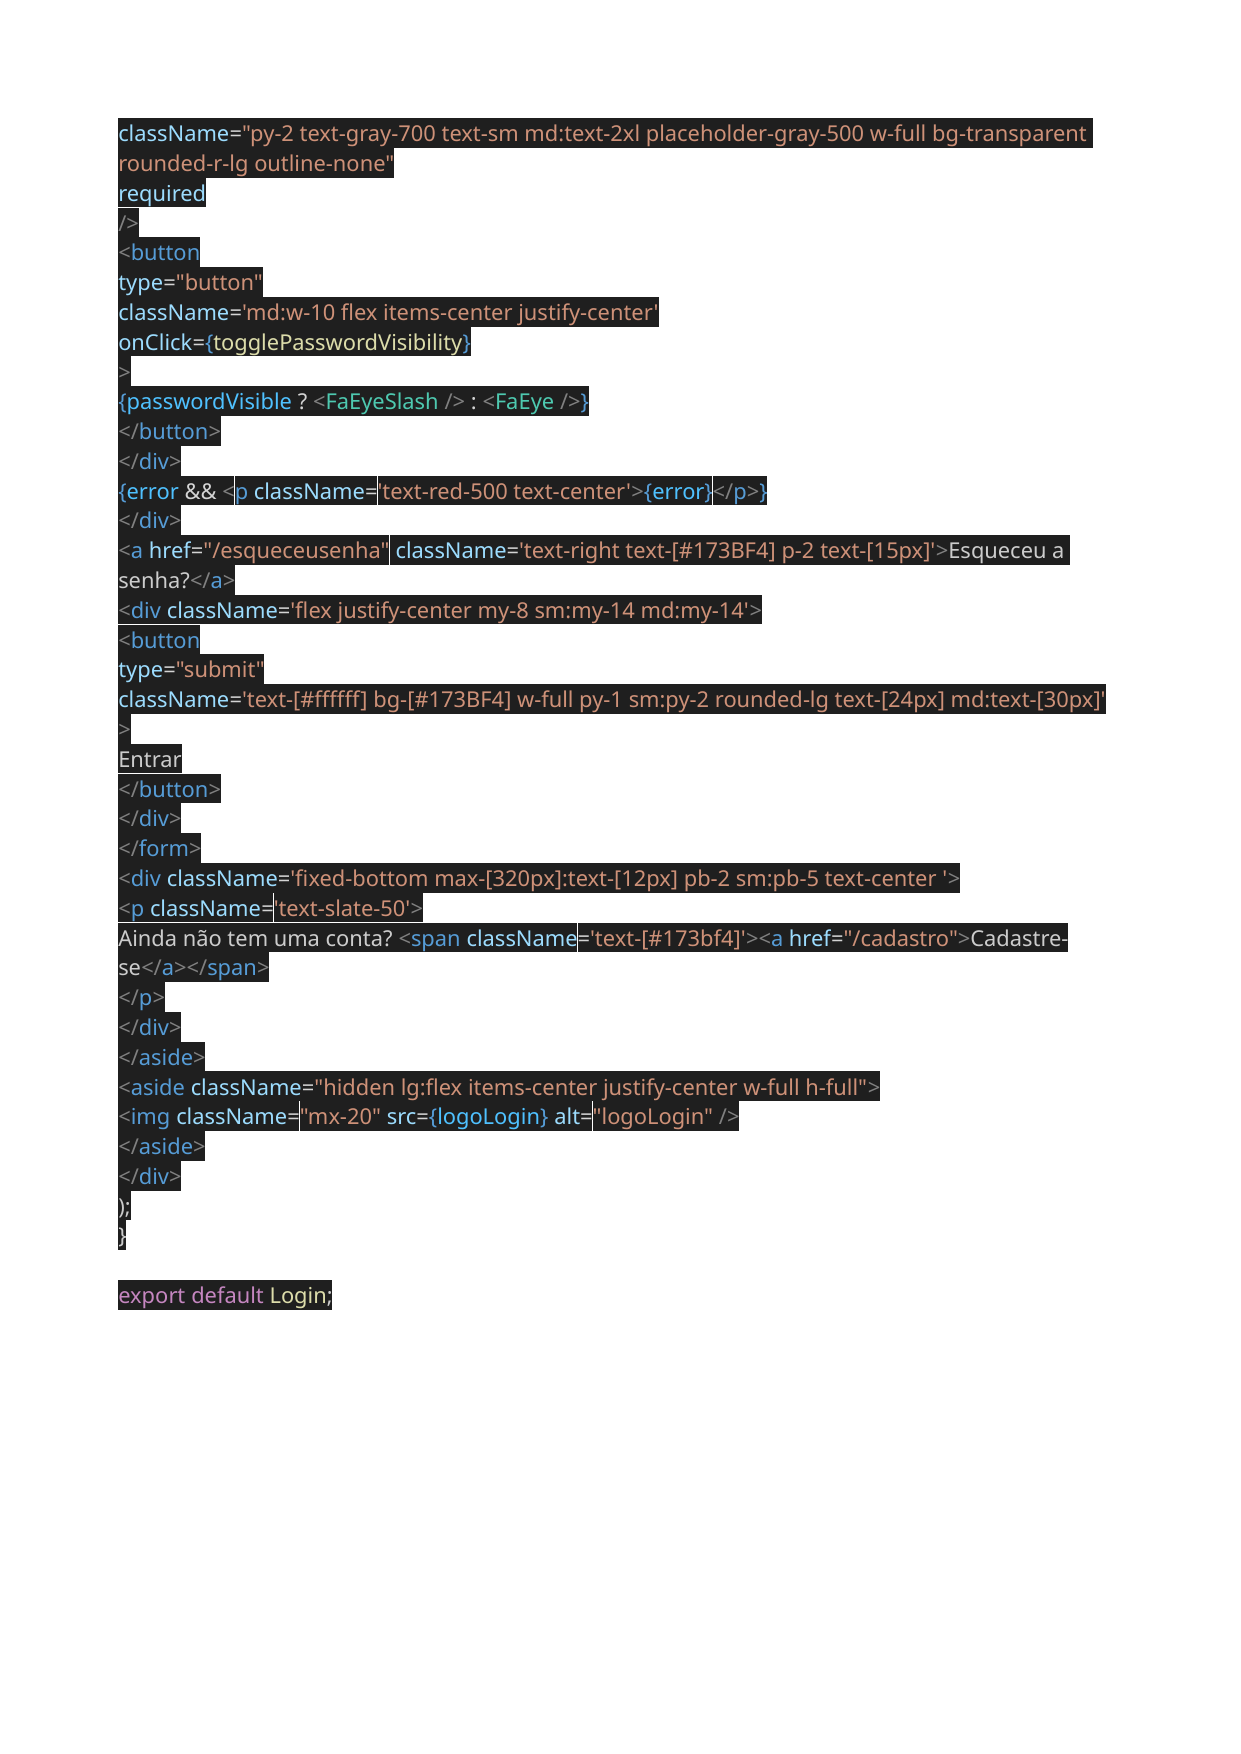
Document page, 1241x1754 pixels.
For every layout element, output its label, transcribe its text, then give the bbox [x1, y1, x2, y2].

text } [118, 1220, 1122, 1250]
text </aside> [118, 1042, 1122, 1071]
text <p className='text-slate-50'> [118, 893, 1122, 922]
text </button> [118, 416, 1122, 446]
text <div className='flex justify-center my-8 sm:my-14 md:my-14'> [118, 595, 1122, 624]
text > [118, 356, 1122, 386]
text </aside> [118, 1131, 1122, 1161]
text <button [118, 624, 1122, 654]
text <img className="mx-20" src={logoLogin} alt="logoLogin" /> [118, 1101, 1122, 1131]
text </p> [118, 982, 1122, 1012]
text required [118, 178, 1122, 207]
text {passwordVisible ? <FaEyeSlash /> : <FaEye />} [118, 386, 1122, 416]
text <aside className="hidden lg:flex items-center justify-center w-full h-full"> [118, 1071, 1122, 1101]
text </div> [118, 803, 1122, 833]
text Entrar [118, 744, 1122, 773]
text </div> [118, 446, 1122, 476]
text <a href="/esqueceusenha" className='text-right text-[#173BF4] p-2 text-[15px]'>Esqueceu a senha?</a> [118, 535, 1122, 595]
text export default Login; [118, 1280, 1122, 1310]
text </form> [118, 833, 1122, 863]
text </div> [118, 1161, 1122, 1191]
text type="submit" [118, 654, 1122, 684]
text {error && <p className='text-red-500 text-center'>{error}</p>} [118, 476, 1122, 505]
text className='text-[#ffffff] bg-[#173BF4] w-full py-1 sm:py-2 rounded-lg text-[24px] md:text-[30px]' [118, 684, 1122, 714]
text className="py-2 text-gray-700 text-sm md:text-2xl placeholder-gray-500 w-full bg-transparent rounded-r-lg outline-none" [118, 118, 1122, 178]
text <button [118, 237, 1122, 267]
text <div className='fixed-bottom max-[320px]:text-[12px] pb-2 sm:pb-5 text-center '> [118, 863, 1122, 893]
text onClick={togglePasswordVisibility} [118, 327, 1122, 356]
text className='md:w-10 flex items-center justify-center' [118, 297, 1122, 327]
text ); [118, 1191, 1122, 1220]
text > [118, 714, 1122, 744]
text type="button" [118, 267, 1122, 297]
text </div> [118, 1012, 1122, 1042]
text Ainda não tem uma conta? <span className='text-[#173bf4]'><a href="/cadastro">Cadastre-se</a></span> [118, 922, 1122, 982]
text /> [118, 207, 1122, 237]
text </button> [118, 773, 1122, 803]
text </div> [118, 505, 1122, 535]
